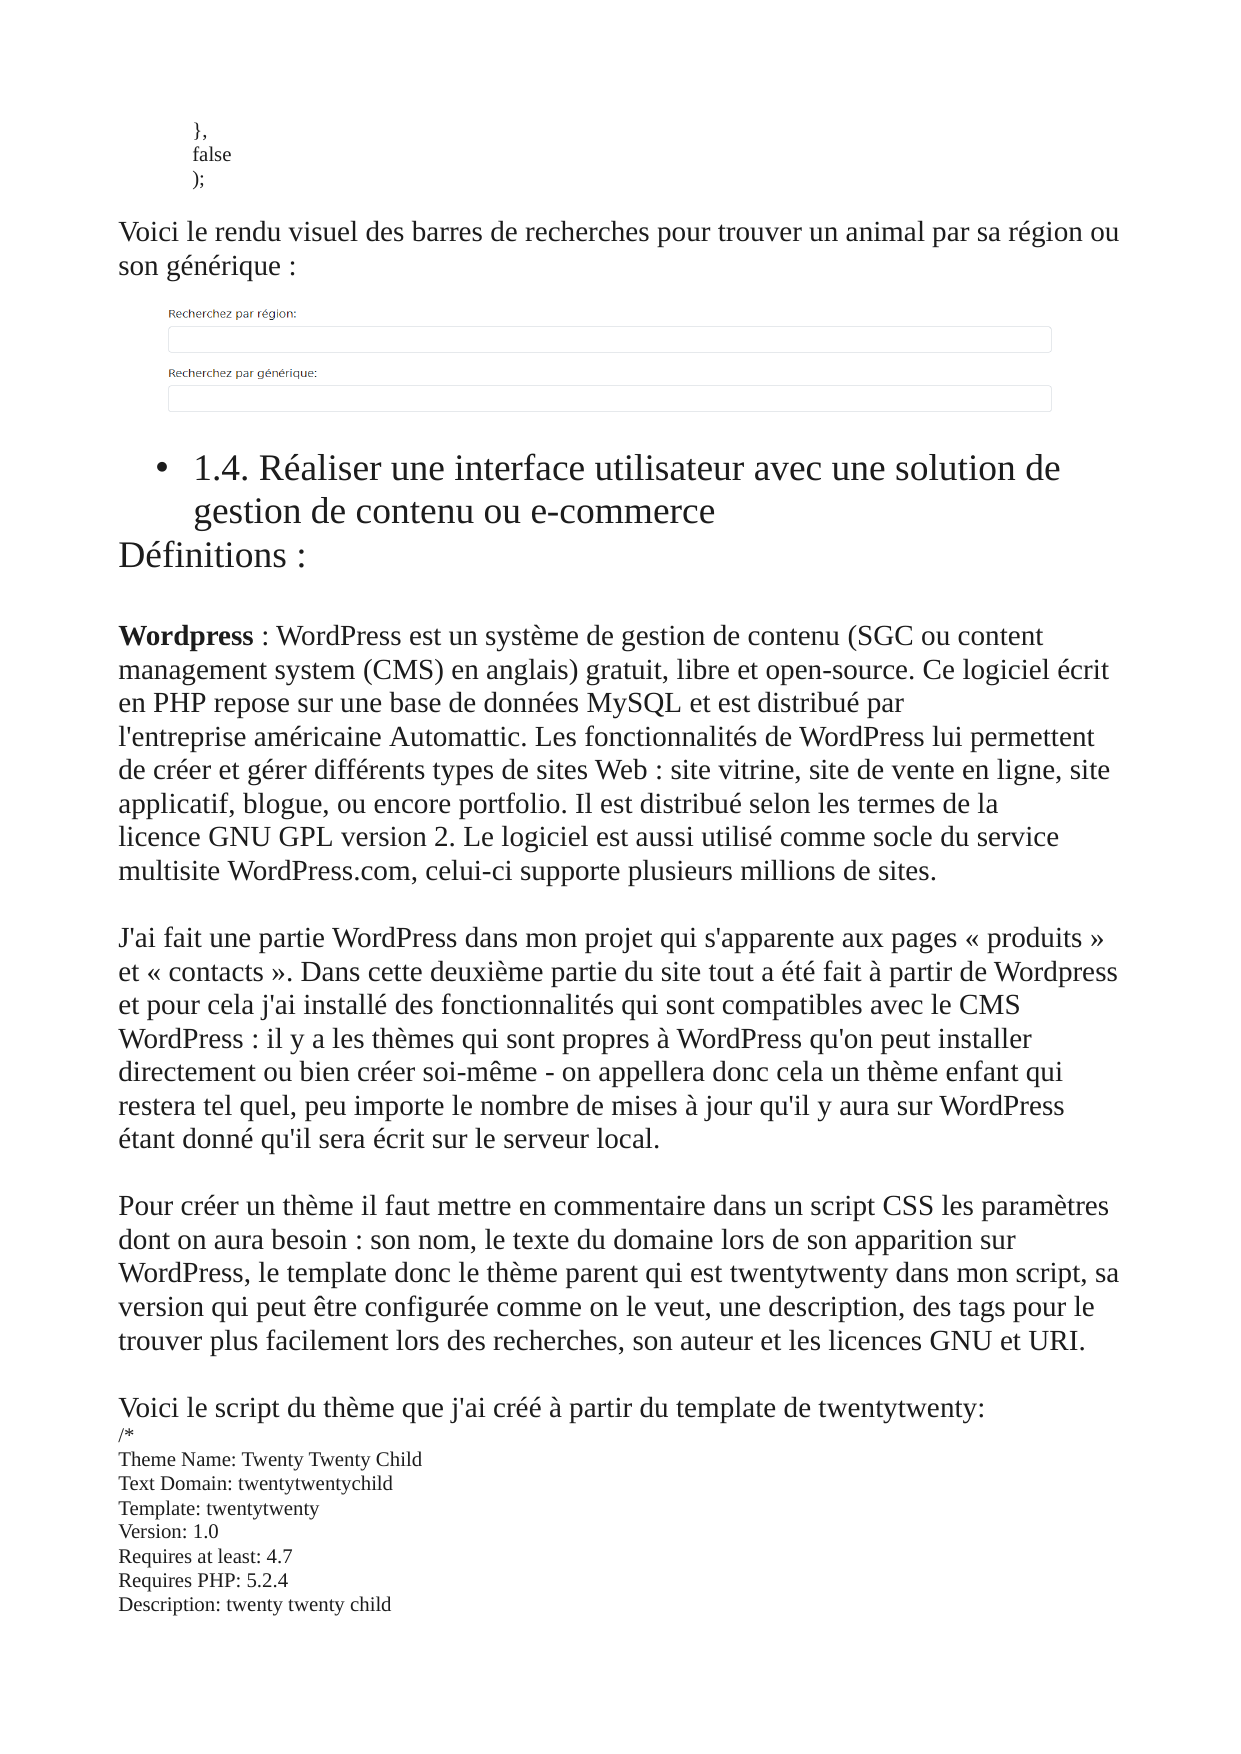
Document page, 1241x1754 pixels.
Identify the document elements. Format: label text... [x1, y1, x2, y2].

text Définitions : [118, 532, 1122, 575]
text ); [118, 166, 1122, 190]
list 1.4. Réaliser une interface utilisateur avec une solution de gestion de contenu ou e-commerce [156, 446, 1122, 532]
text /* [118, 1423, 1122, 1447]
text Pour créer un thème il faut mettre en commentaire dans un script CSS les paramètres dont on aura besoin : son nom, le texte du domaine lors de son apparition sur WordPress, le template donc le thème parent qui est twentytwenty dans mon script, sa version qui peut être configurée comme on le veut, une description, des tags pour le trouver plus facilement lors des recherches, son auteur et les licences GNU et URI. [118, 1188, 1122, 1356]
text Theme Name: Twenty Twenty Child [118, 1447, 1122, 1471]
text Requires PHP: 5.2.4 [118, 1568, 1122, 1592]
text Text Domain: twentytwentychild [118, 1471, 1122, 1495]
text Template: twentytwenty [118, 1495, 1122, 1519]
text Version: 1.0 [118, 1519, 1122, 1543]
text Voici le script du thème que j'ai créé à partir du template de twentytwenty: [118, 1390, 1122, 1423]
text }, [118, 118, 1122, 142]
text false [118, 142, 1122, 166]
text Voici le rendu visuel des barres de recherches pour trouver un animal par sa région ou son générique : [118, 214, 1122, 281]
text J'ai fait une partie WordPress dans mon projet qui s'apparente aux pages « produits » et « contacts ». Dans cette deuxième partie du site tout a été fait à partir de Wordpress et pour cela j'ai installé des fonctionnalités qui sont compatibles avec le CMS WordPress : il y a les thèmes qui sont propres à WordPress qu'on peut installer directement ou bien créer soi-même - on appellera donc cela un thème enfant qui restera tel quel, peu importe le nombre de mises à jour qu'il y aura sur WordPress étant donné qu'il sera écrit sur le serveur local. [118, 920, 1122, 1155]
text Description: twenty twenty child [118, 1592, 1122, 1616]
text Requires at least: 4.7 [118, 1543, 1122, 1568]
text Wordpress : WordPress est un système de gestion de contenu (SGC ou content management system (CMS) en anglais) gratuit, libre et open-source. Ce logiciel écrit en PHP repose sur une base de données MySQL et est distribué par l'entreprise américaine Automattic. Les fonctionnalités de WordPress lui permettent de créer et gérer différents types de sites Web : site vitrine, site de vente en ligne, site applicatif, blogue, ou encore portfolio. Il est distribué selon les termes de la licence GNU GPL version 2. Le logiciel est aussi utilisé comme socle du service multisite WordPress.com, celui-ci supporte plusieurs millions de sites. [118, 618, 1122, 887]
